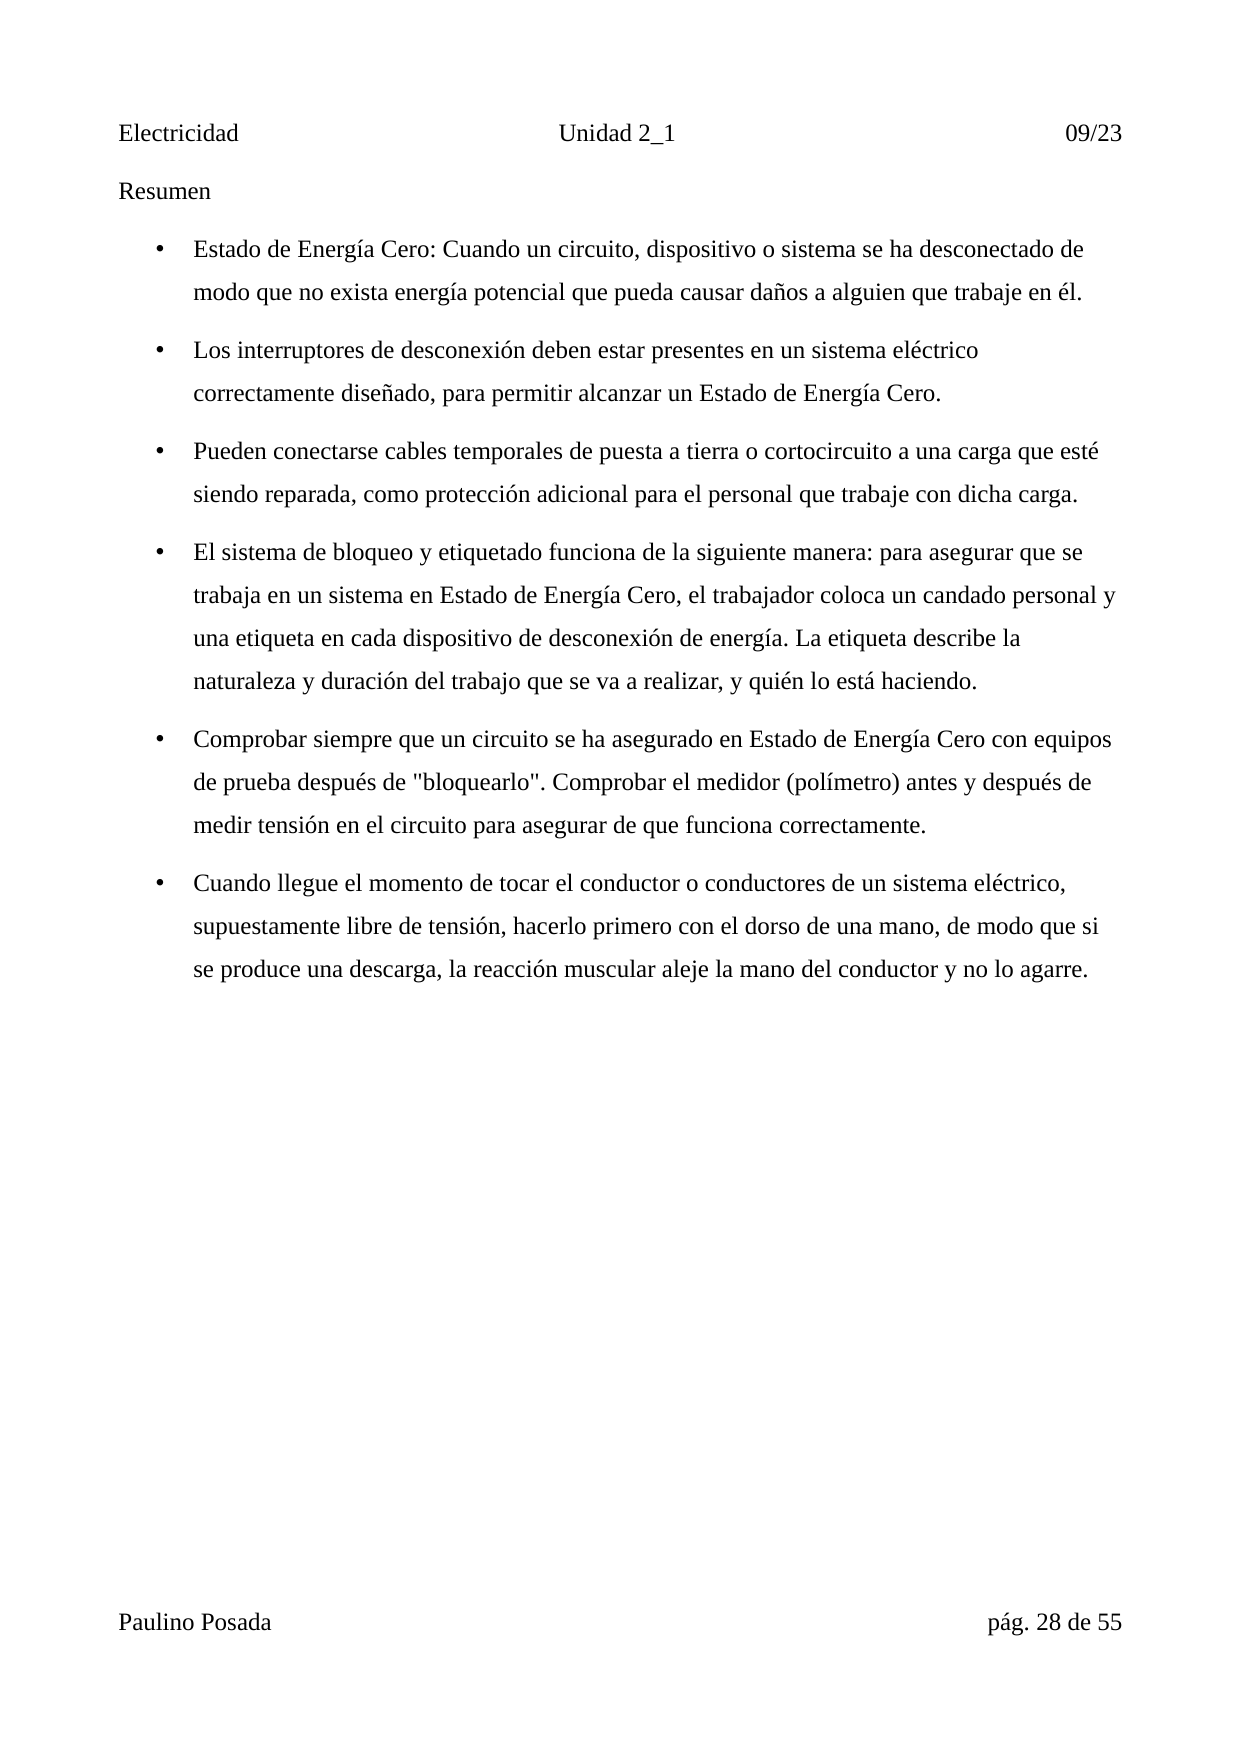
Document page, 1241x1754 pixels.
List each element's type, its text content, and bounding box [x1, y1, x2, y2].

list Los interruptores de desconexión deben estar presentes en un sistema eléctrico correctamente diseñado, para permitir alcanzar un Estado de Energía Cero. [156, 335, 1122, 407]
list El sistema de bloqueo y etiquetado funciona de la siguiente manera: para asegurar que se trabaja en un sistema en Estado de Energía Cero, el trabajador coloca un candado personal y una etiqueta en cada dispositivo de desconexión de energía. La etiqueta describe la naturaleza y duración del trabajo que se va a realizar, y quién lo está haciendo. [156, 537, 1122, 695]
list Estado de Energía Cero: Cuando un circuito, dispositivo o sistema se ha desconectado de modo que no exista energía potencial que pueda causar daños a alguien que trabaje en él. [156, 234, 1122, 306]
text Resumen [118, 176, 1122, 205]
list Cuando llegue el momento de tocar el conductor o conductores de un sistema eléctrico, supuestamente libre de tensión, hacerlo primero con el dorso de una mano, de modo que si se produce una descarga, la reacción muscular aleje la mano del conductor y no lo agarre. [156, 868, 1122, 983]
list Pueden conectarse cables temporales de puesta a tierra o cortocircuito a una carga que esté siendo reparada, como protección adicional para el personal que trabaje con dicha carga. [156, 436, 1122, 508]
list Comprobar siempre que un circuito se ha asegurado en Estado de Energía Cero con equipos de prueba después de "bloquearlo". Comprobar el medidor (polímetro) antes y después de medir tensión en el circuito para asegurar de que funciona correctamente. [156, 724, 1122, 839]
